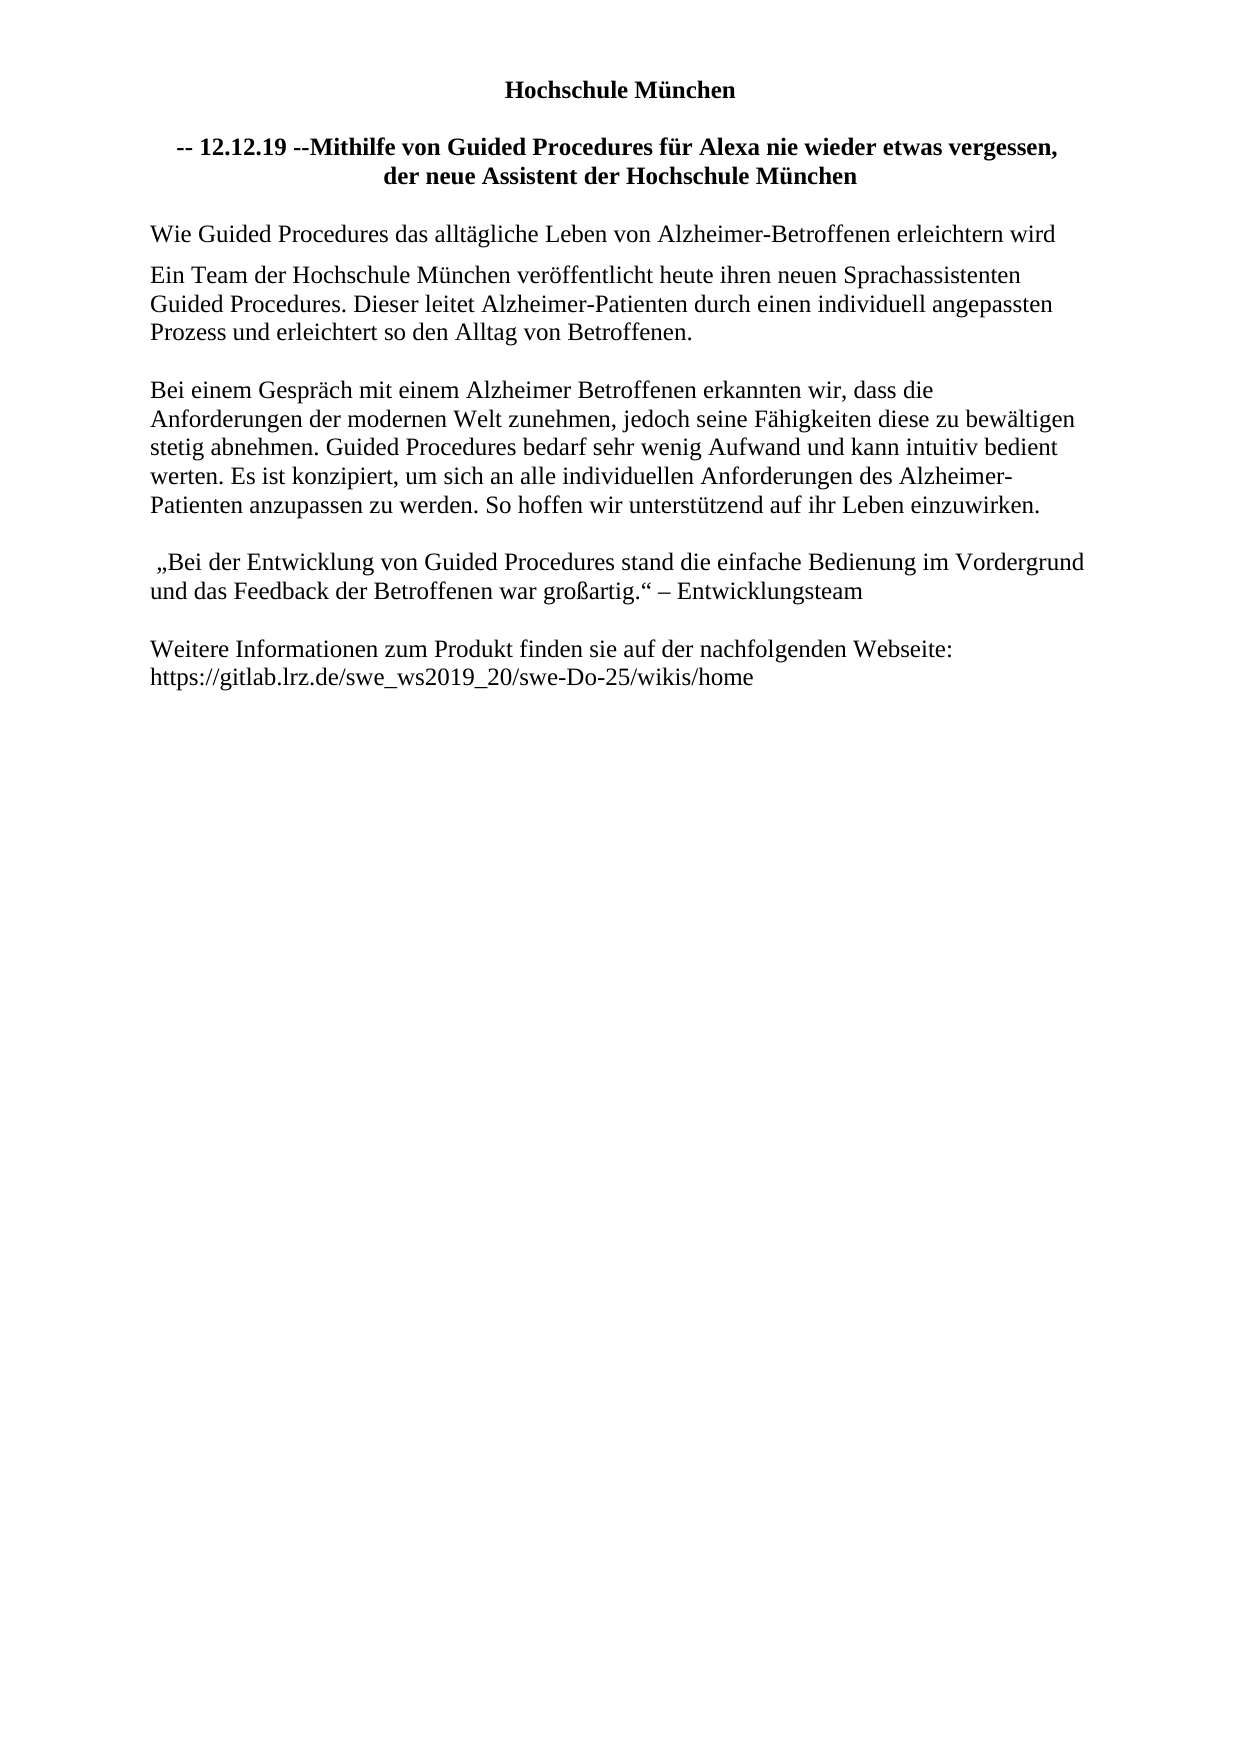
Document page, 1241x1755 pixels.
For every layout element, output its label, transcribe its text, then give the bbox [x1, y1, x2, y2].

text „Bei der Entwicklung von Guided Procedures stand die einfache Bedienung im Vordergrund und das Feedback der Betroffenen war großartig.“ – Entwicklungsteam [150, 547, 1090, 605]
text der neue Assistent der Hochschule München [150, 161, 1090, 190]
text -- 12.12.19 --Mithilfe von Guided Procedures für Alexa nie wieder etwas vergessen, [150, 132, 1090, 161]
text Bei einem Gespräch mit einem Alzheimer Betroffenen erkannten wir, dass die Anforderungen der modernen Welt zunehmen, jedoch seine Fähigkeiten diese zu bewältigen stetig abnehmen. Guided Procedures bedarf sehr wenig Aufwand und kann intuitiv bedient werten. Es ist konzipiert, um sich an alle individuellen Anforderungen des Alzheimer-Patienten anzupassen zu werden. So hoffen wir unterstützend auf ihr Leben einzuwirken. [150, 375, 1090, 519]
text Ein Team der Hochschule München veröffentlicht heute ihren neuen Sprachassistenten Guided Procedures. Dieser leitet Alzheimer-Patienten durch einen individuell angepassten Prozess und erleichtert so den Alltag von Betroffenen. [150, 260, 1090, 346]
text https://gitlab.lrz.de/swe_ws2019_20/swe-Do-25/wikis/home [150, 662, 1090, 691]
text Wie Guided Procedures das alltägliche Leben von Alzheimer-Betroffenen erleichtern wird [150, 219, 1090, 247]
text Weitere Informationen zum Produkt finden sie auf der nachfolgenden Webseite: [150, 634, 1090, 662]
text Hochschule München [150, 75, 1090, 104]
